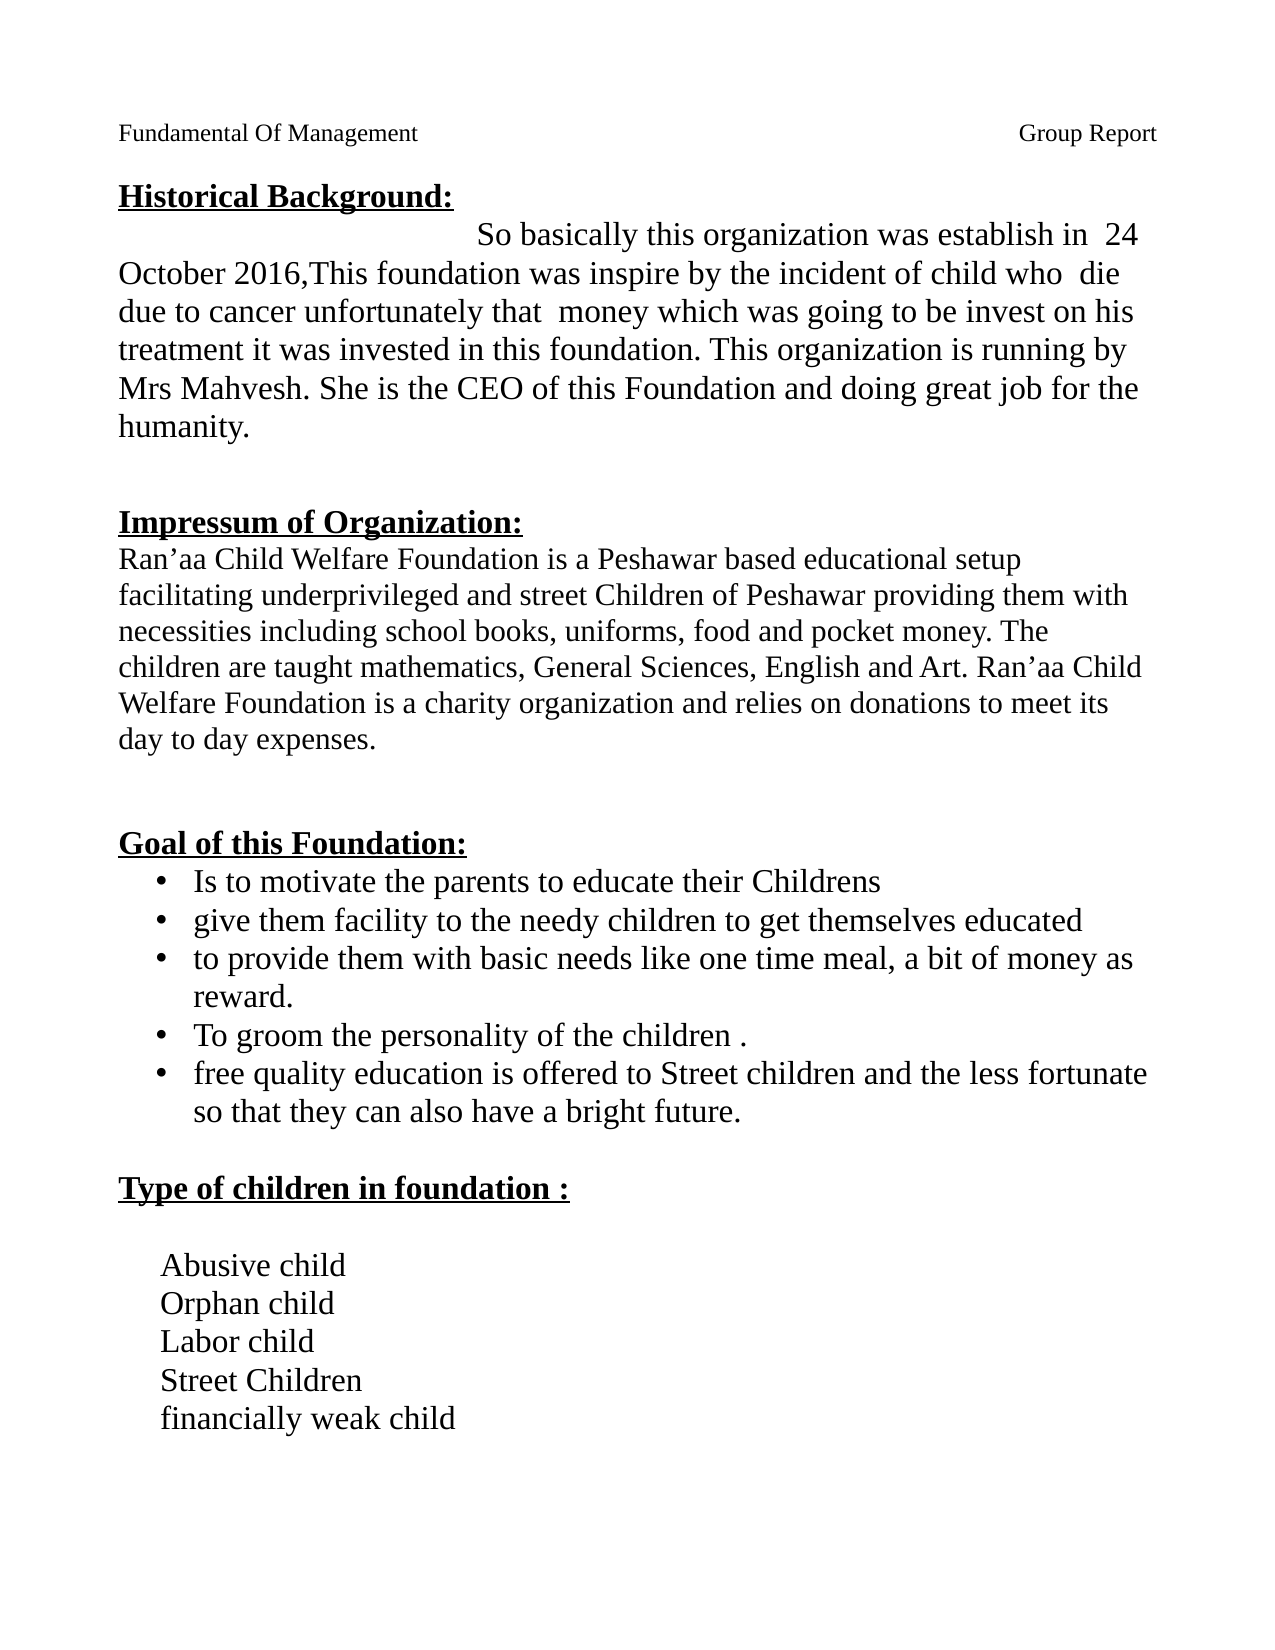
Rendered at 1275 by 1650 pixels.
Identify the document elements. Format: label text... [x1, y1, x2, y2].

text financially weak child [118, 1398, 1157, 1437]
text Type of children in foundation : [118, 1168, 1157, 1207]
text Abusive child [118, 1245, 1157, 1283]
list to provide them with basic needs like one time meal, a bit of money as reward. [156, 938, 1157, 1015]
text Street Children [118, 1360, 1157, 1398]
text Goal of this Foundation: [118, 823, 1157, 862]
text Labor child [118, 1322, 1157, 1360]
list Is to motivate the parents to educate their Childrens [156, 862, 1157, 900]
text Ran’aa Child Welfare Foundation is a Peshawar based educational setup facilitating underprivileged and street Children of Peshawar providing them with necessities including school books, uniforms, food and pocket money. The children are taught mathematics, General Sciences, English and Art. Ran’aa Child Welfare Foundation is a charity organization and relies on donations to meet its day to day expenses. [118, 541, 1157, 756]
text So basically this organization was establish in 24 October 2016,This foundation was inspire by the incident of child who die due to cancer unfortunately that money which was going to be invest on his treatment it was invested in this foundation. This organization is running by Mrs Mahvesh. She is the CEO of this Foundation and doing great job for the humanity. [118, 215, 1157, 445]
text Orphan child [118, 1283, 1157, 1322]
text Historical Background: [118, 176, 1157, 215]
text Impressum of Organization: [118, 502, 1157, 541]
list free quality education is offered to Street children and the less fortunate so that they can also have a bright future. [156, 1053, 1157, 1130]
list give them facility to the needy children to get themselves educated [156, 900, 1157, 938]
list To groom the personality of the children . [156, 1015, 1157, 1053]
